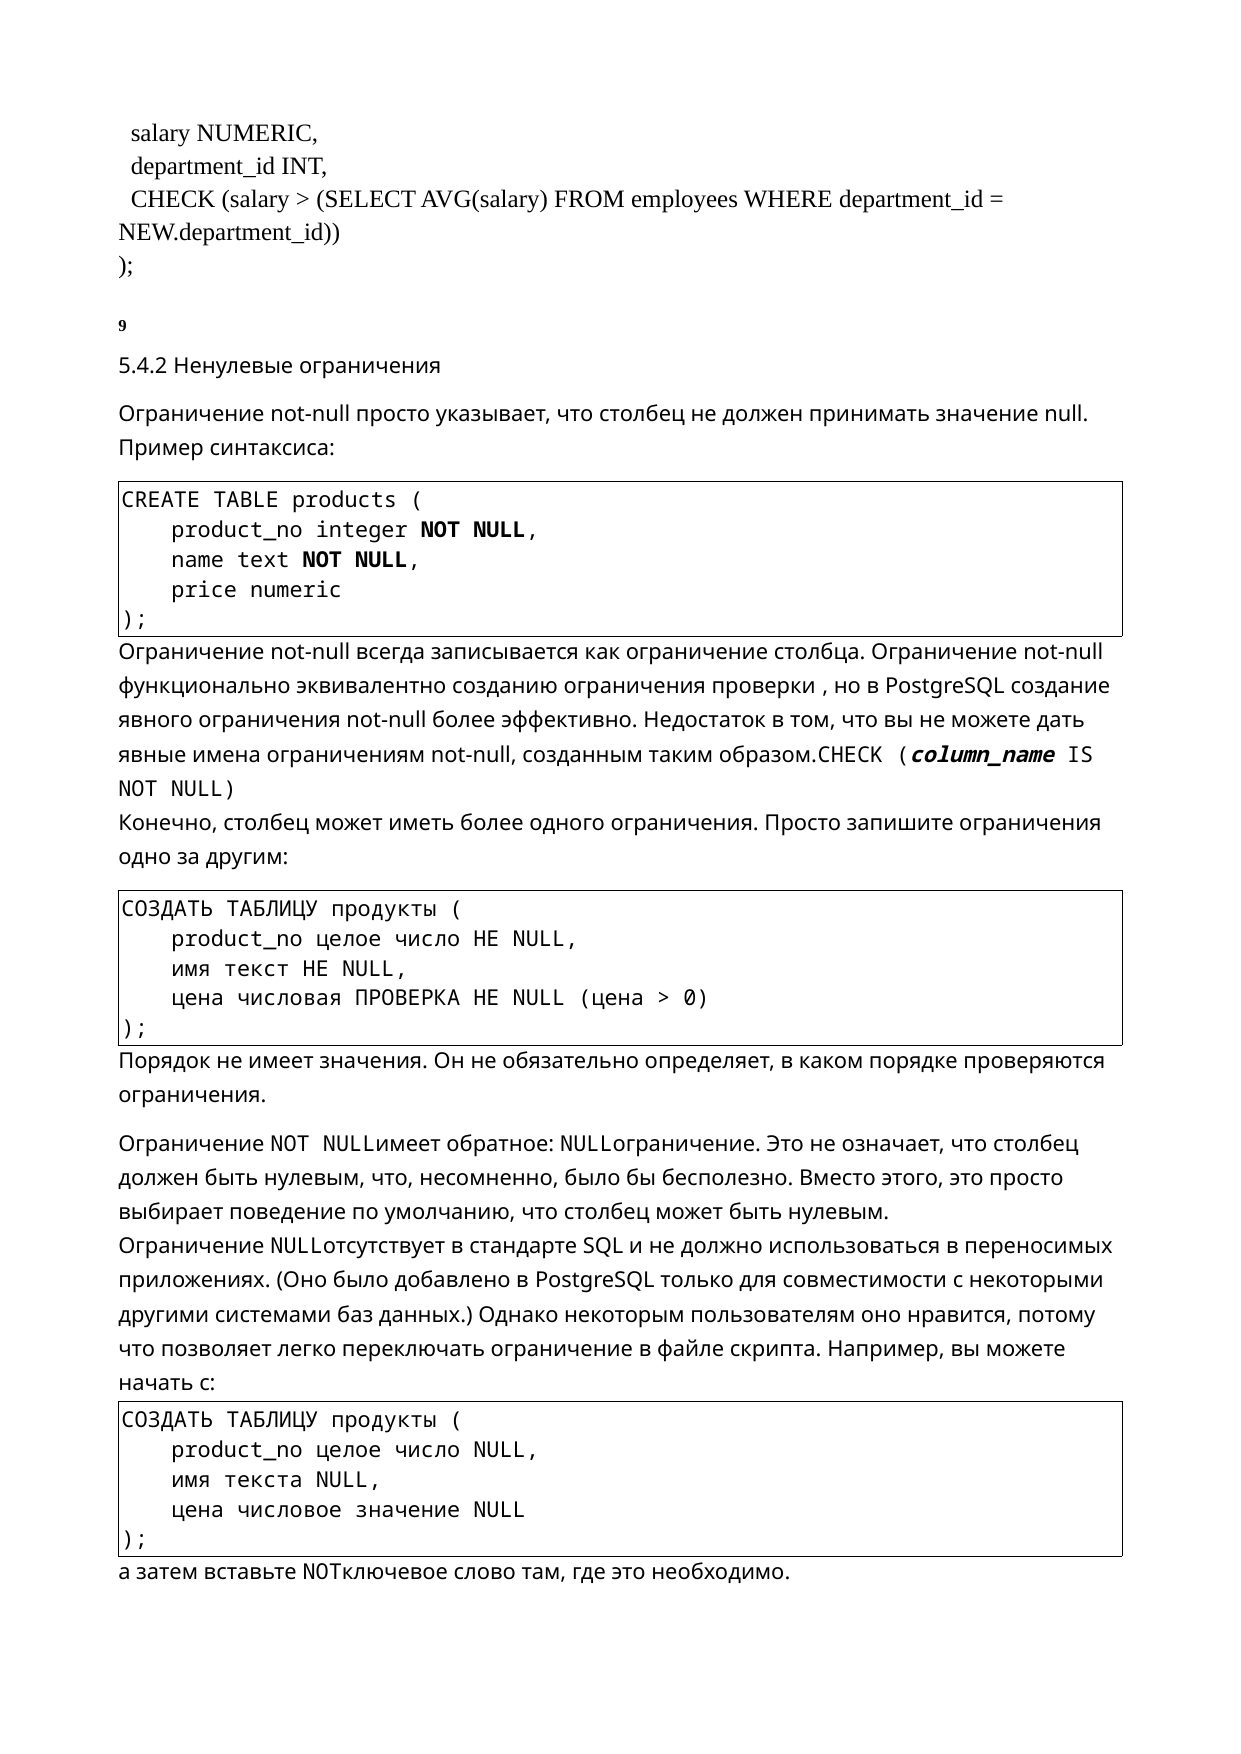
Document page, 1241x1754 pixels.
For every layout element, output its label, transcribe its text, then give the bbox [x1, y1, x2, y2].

text Ограничение not-null всегда записывается как ограничение столбца. Ограничение not-null функционально эквивалентно созданию ограничения проверки , но в PostgreSQL создание явного ограничения not-null более эффективно. Недостаток в том, что вы не можете дать явные имена ограничениям not-null, созданным таким образом.CHECK (column_name IS NOT NULL) [118, 637, 1122, 803]
text Конечно, столбец может иметь более одного ограничения. Просто запишите ограничения одно за другим: [118, 807, 1122, 871]
text department_id INT, [118, 151, 1122, 180]
text цена числовое значение NULL [119, 1491, 1122, 1520]
text CHECK (salary > (SELECT AVG(salary) FROM employees WHERE department_id = NEW.department_id)) [118, 184, 1122, 246]
text СОЗДАТЬ ТАБЛИЦУ продукты ( [119, 891, 1122, 920]
text name text NOT NULL, [119, 541, 1122, 571]
text имя текста NULL, [119, 1461, 1122, 1491]
text а затем вставьте NOTключевое слово там, где это необходимо. [118, 1557, 1122, 1586]
text salary NUMERIC, [118, 118, 1122, 147]
text ); [118, 250, 1122, 279]
text product_no integer NOT NULL, [119, 511, 1122, 541]
text Ограничение NOT NULLимеет обратное: NULLограничение. Это не означает, что столбец должен быть нулевым, что, несомненно, было бы бесполезно. Вместо этого, это просто выбирает поведение по умолчанию, что столбец может быть нулевым. Ограничение NULLотсутствует в стандарте SQL и не должно использоваться в переносимых приложениях. (Оно было добавлено в PostgreSQL только для совместимости с некоторыми другими системами баз данных.) Однако некоторым пользователям оно нравится, потому что позволяет легко переключать ограничение в файле скрипта. Например, вы можете начать с: [118, 1128, 1122, 1397]
text Ограничение not-null просто указывает, что столбец не должен принимать значение null. Пример синтаксиса: [118, 398, 1122, 462]
text ); [119, 1009, 1122, 1045]
text ); [119, 600, 1122, 636]
text product_no целое число НЕ NULL, [119, 920, 1122, 949]
text СОЗДАТЬ ТАБЛИЦУ продукты ( [119, 1402, 1122, 1431]
text имя текст НЕ NULL, [119, 949, 1122, 979]
subtitle 9 [118, 316, 1122, 335]
text ); [119, 1520, 1122, 1556]
text цена числовая ПРОВЕРКА НЕ NULL (цена > 0) [119, 979, 1122, 1009]
text product_no целое число NULL, [119, 1431, 1122, 1461]
text Порядок не имеет значения. Он не обязательно определяет, в каком порядке проверяются ограничения. [118, 1046, 1122, 1109]
text CREATE TABLE products ( [119, 482, 1122, 511]
subtitle 5.4.2 Ненулевые ограничения [118, 350, 1122, 380]
text price numeric [119, 571, 1122, 600]
